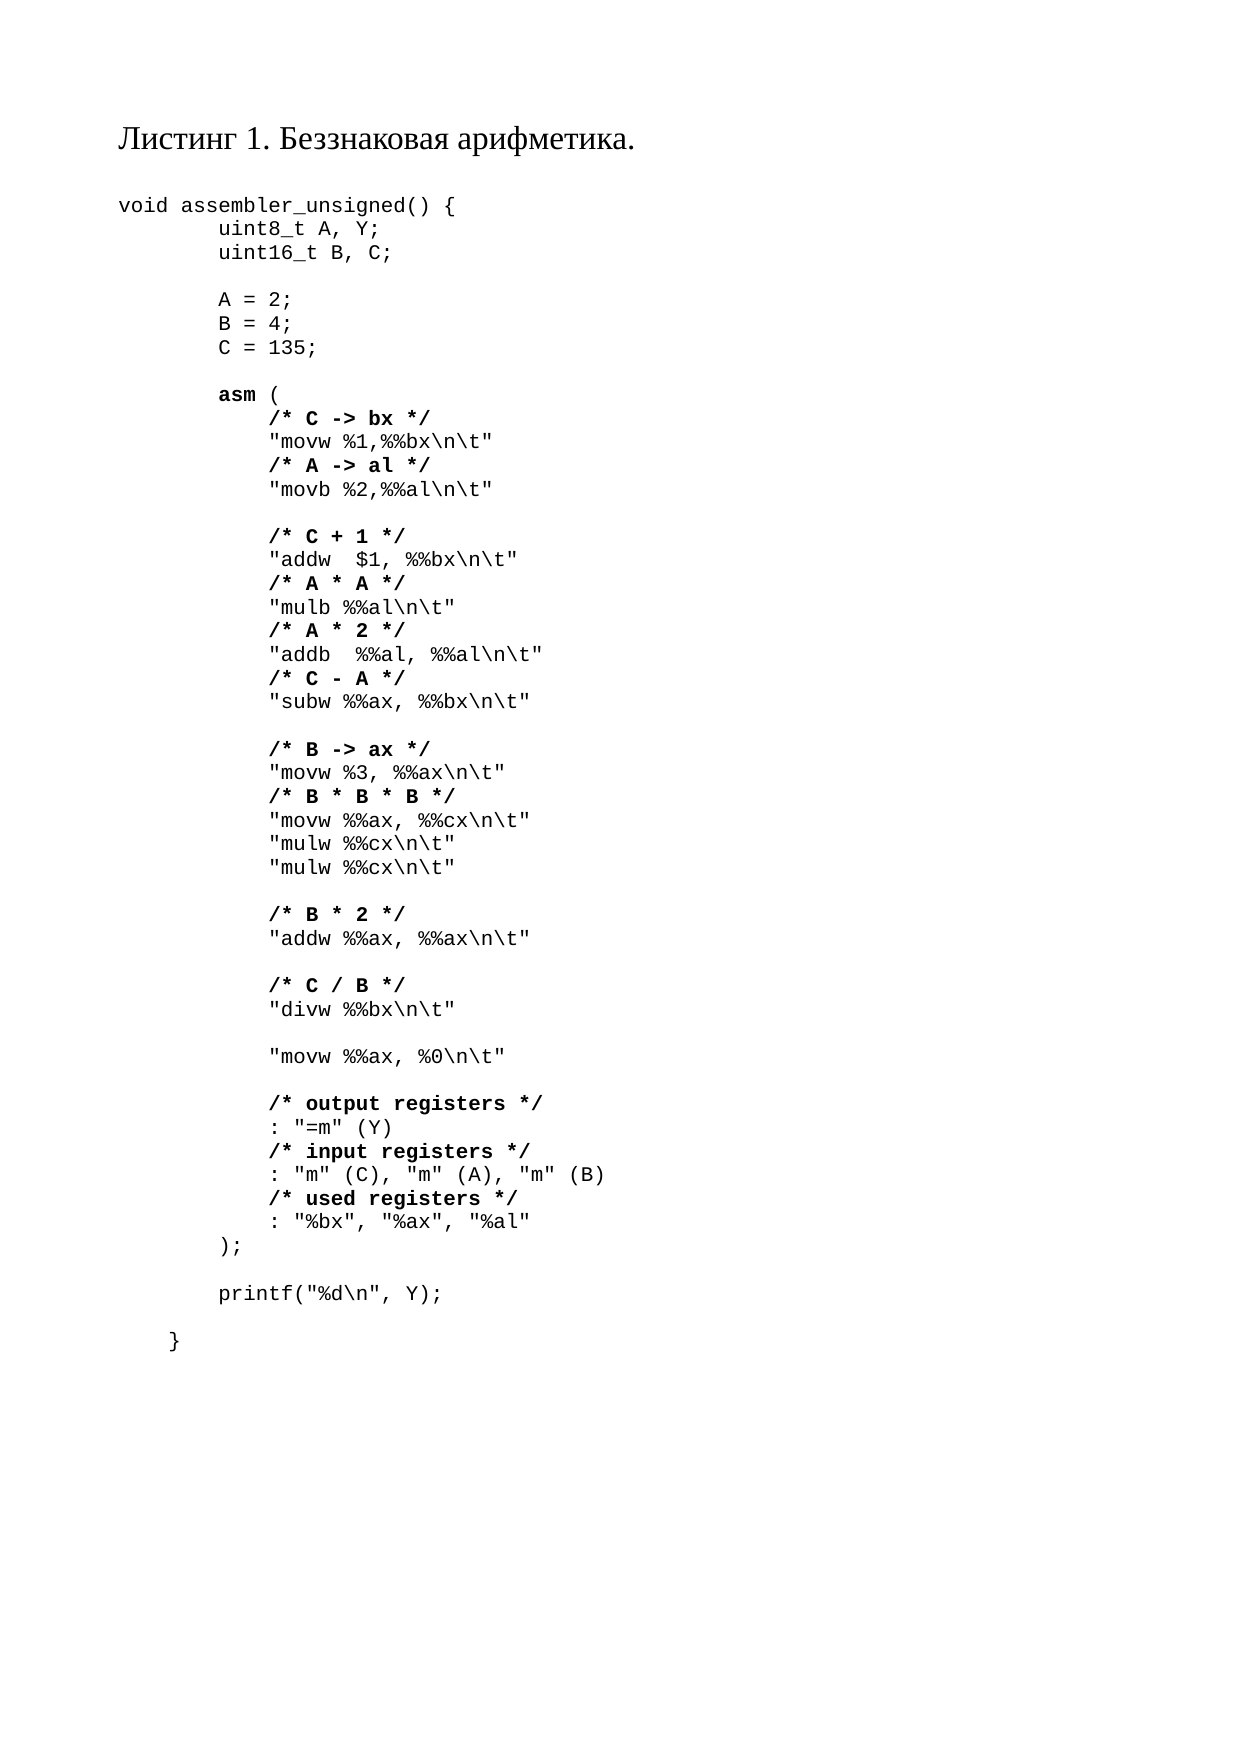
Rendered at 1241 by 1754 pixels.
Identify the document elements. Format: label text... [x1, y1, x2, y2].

text "divw %%bx\n\t" [118, 999, 1122, 1022]
text "movw %%ax, %%cx\n\t" [118, 809, 1122, 833]
text uint16_t B, C; [118, 242, 1122, 266]
text /* A * A */ [118, 573, 1122, 597]
text B = 4; [118, 313, 1122, 337]
text "addb %%al, %%al\n\t" [118, 644, 1122, 668]
text "movw %1,%%bx\n\t" [118, 431, 1122, 455]
text C = 135; [118, 337, 1122, 360]
text /* C -> bx */ [118, 408, 1122, 431]
text : "%bx", "%ax", "%al" [118, 1212, 1122, 1235]
text /* B -> ax */ [118, 739, 1122, 762]
text /* С - A */ [118, 668, 1122, 691]
text void assembler_unsigned() { [118, 195, 1122, 218]
text uint8_t A, Y; [118, 218, 1122, 242]
text "movb %2,%%al\n\t" [118, 478, 1122, 502]
text "addw %%ax, %%ax\n\t" [118, 928, 1122, 951]
text } [118, 1330, 1122, 1353]
text "mulw %%cx\n\t" [118, 857, 1122, 881]
text /* input registers */ [118, 1141, 1122, 1164]
text /* output registers */ [118, 1093, 1122, 1117]
text A = 2; [118, 289, 1122, 313]
text "movw %3, %%ax\n\t" [118, 762, 1122, 786]
text /* C / B */ [118, 975, 1122, 999]
text ); [118, 1235, 1122, 1259]
text asm ( [118, 384, 1122, 408]
text Листинг 1. Беззнаковая арифметика. [118, 118, 1122, 156]
text printf("%d\n", Y); [118, 1282, 1122, 1306]
text : "=m" (Y) [118, 1117, 1122, 1141]
text : "m" (C), "m" (A), "m" (B) [118, 1164, 1122, 1188]
text /* A -> al */ [118, 455, 1122, 478]
text /* B * B * B */ [118, 786, 1122, 809]
text "addw $1, %%bx\n\t" [118, 549, 1122, 573]
text /* A * 2 */ [118, 620, 1122, 644]
text "mulw %%cx\n\t" [118, 833, 1122, 857]
text "mulb %%al\n\t" [118, 597, 1122, 620]
text /* C + 1 */ [118, 526, 1122, 549]
text /* used registers */ [118, 1188, 1122, 1212]
text /* B * 2 */ [118, 904, 1122, 928]
text "movw %%ax, %0\n\t" [118, 1046, 1122, 1070]
text "subw %%ax, %%bx\n\t" [118, 691, 1122, 715]
